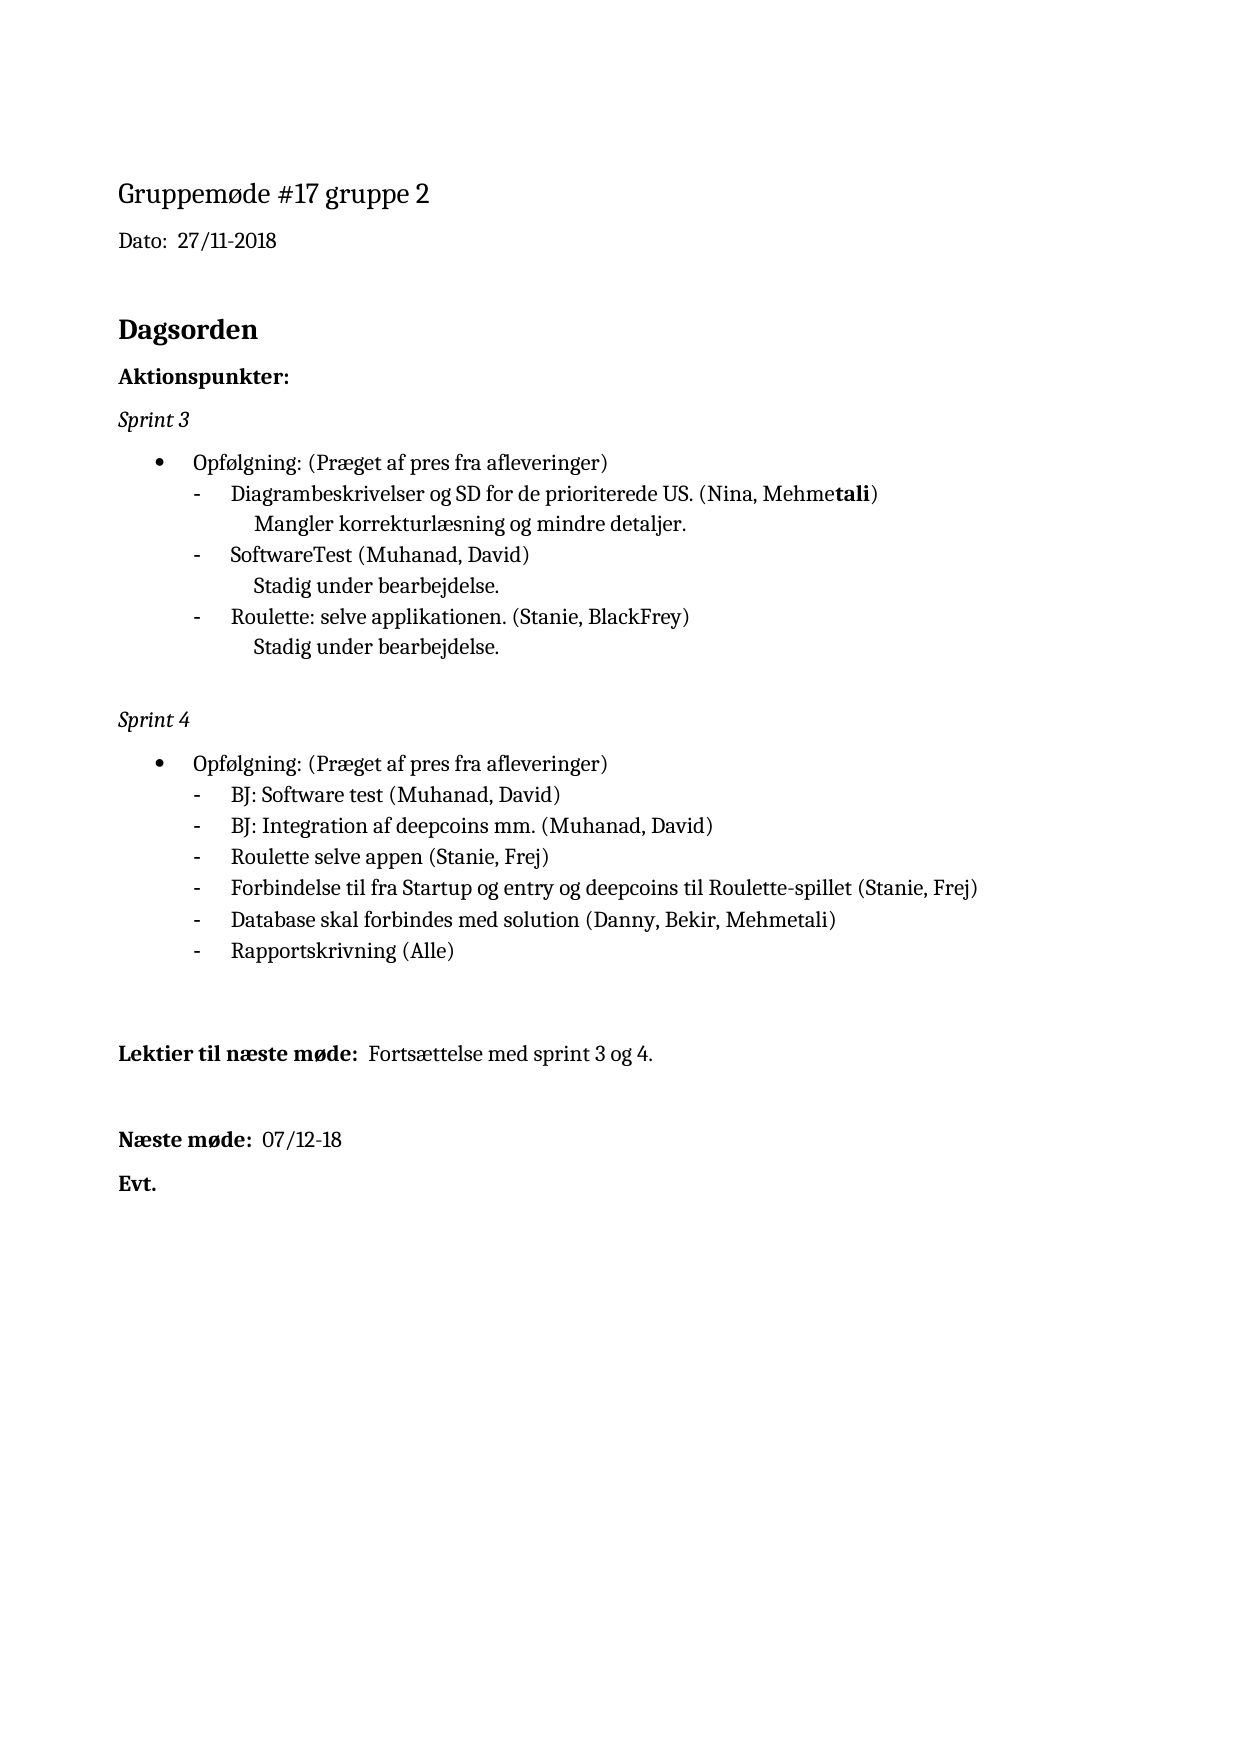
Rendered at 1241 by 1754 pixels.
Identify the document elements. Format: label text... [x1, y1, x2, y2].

list Roulette: selve applikationen. (Stanie, BlackFrey) [193, 603, 1122, 630]
list Database skal forbindes med solution (Danny, Bekir, Mehmetali) [193, 906, 1122, 933]
list Forbindelse til fra Startup og entry og deepcoins til Roulette-spillet (Stanie, Frej) [193, 874, 1122, 901]
list Rapportskrivning (Alle) [193, 937, 1122, 964]
text Dagsorden [118, 313, 1122, 347]
list Mangler korrekturlæsning og mindre detaljer. [254, 511, 1122, 537]
text Evt. [118, 1170, 1122, 1197]
list Diagrambeskrivelser og SD for de prioriterede US. (Nina, Mehmetali) [193, 480, 1122, 507]
text Dato: 27/11-2018 [118, 227, 1122, 254]
list Stadig under bearbejdelse. [254, 573, 1122, 599]
list Roulette selve appen (Stanie, Frej) [193, 843, 1122, 870]
list SoftwareTest (Muhanad, David) [193, 541, 1122, 568]
text Sprint 4 [118, 707, 1122, 734]
text Gruppemøde #17 gruppe 2 [118, 177, 1122, 211]
text Lektier til næste møde: Fortsættelse med sprint 3 og 4. [118, 1041, 1122, 1068]
list Opfølgning: (Præget af pres fra afleveringer) [156, 450, 1122, 476]
text Næste møde: 07/12-18 [118, 1127, 1122, 1154]
text Aktionspunkter: [118, 364, 1122, 390]
list Stadig under bearbejdelse. [254, 634, 1122, 660]
list BJ: Software test (Muhanad, David) [193, 781, 1122, 808]
list Opfølgning: (Præget af pres fra afleveringer) [156, 750, 1122, 777]
text Sprint 3 [118, 407, 1122, 433]
list BJ: Integration af deepcoins mm. (Muhanad, David) [193, 812, 1122, 839]
